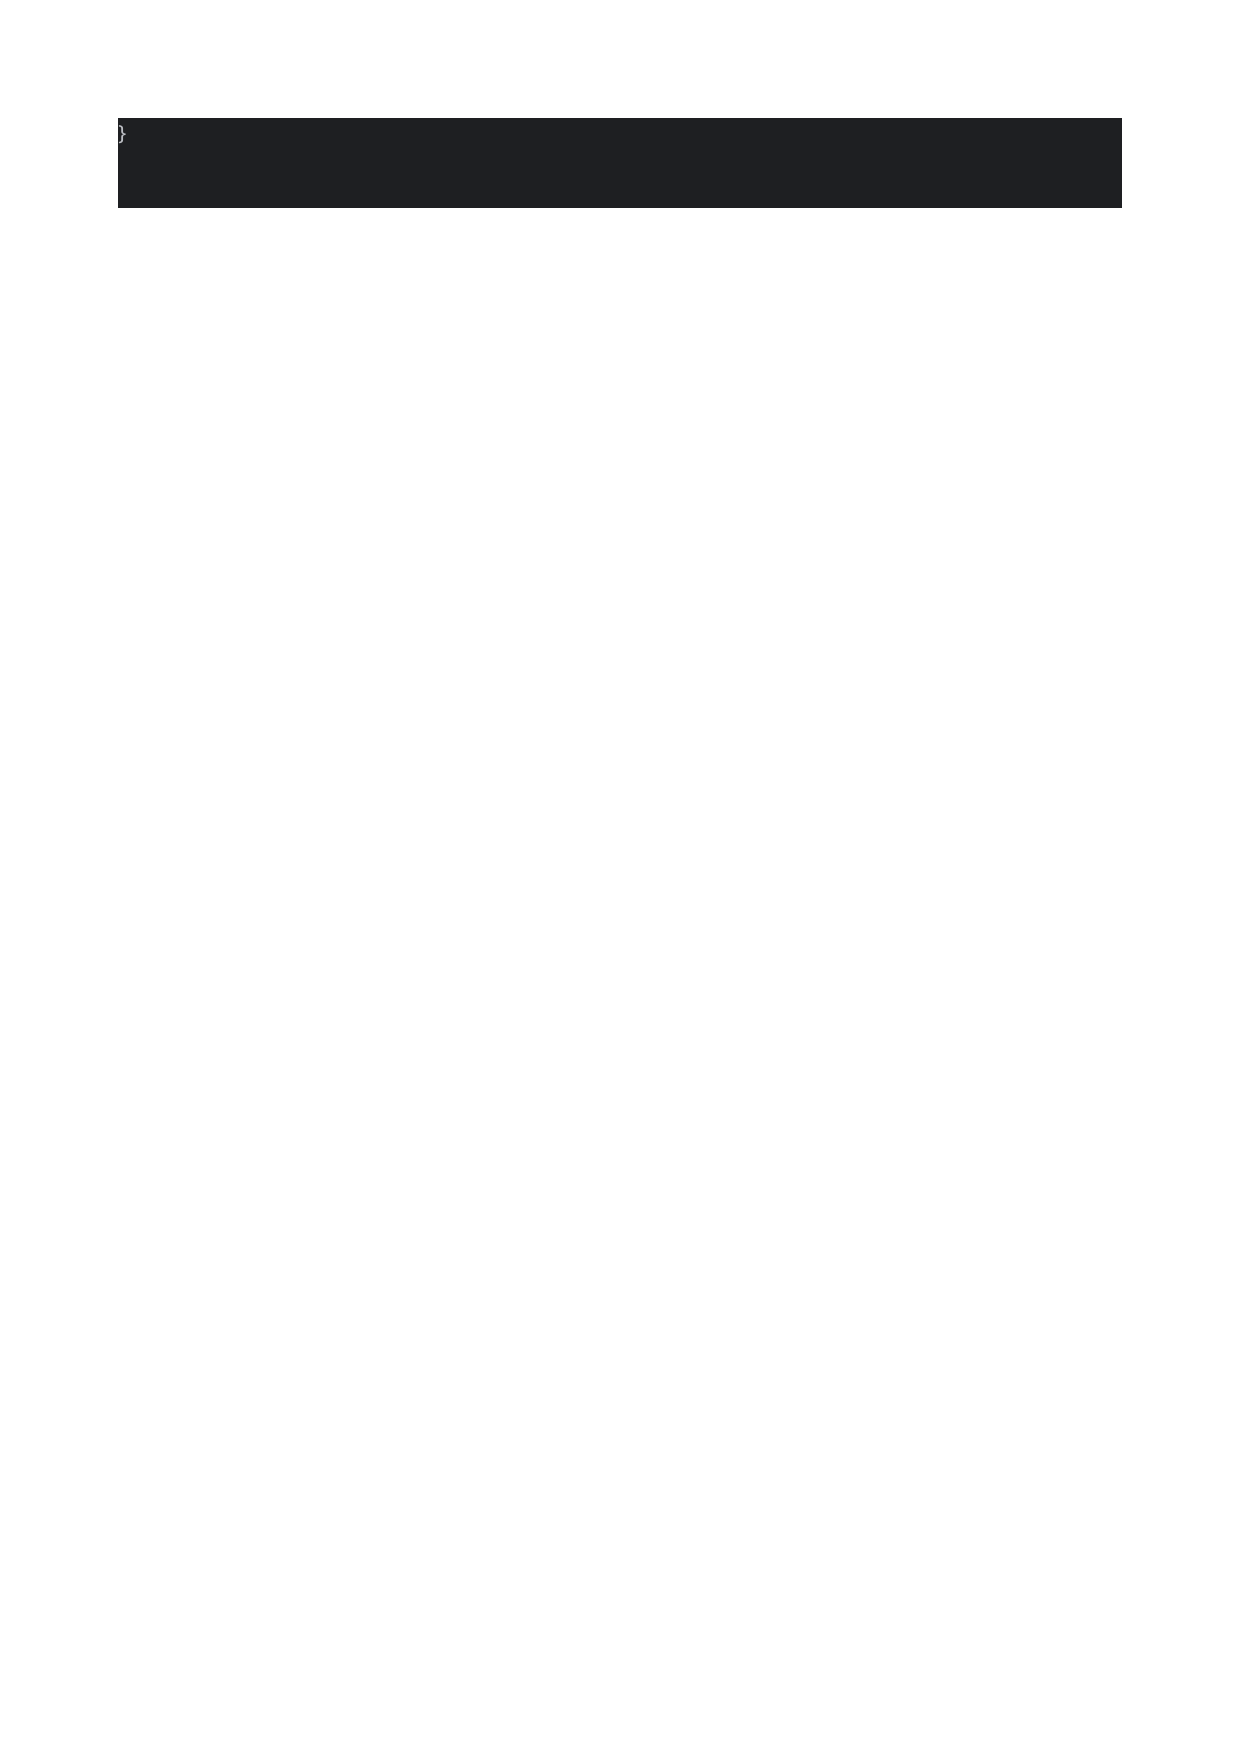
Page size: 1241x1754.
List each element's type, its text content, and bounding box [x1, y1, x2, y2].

text } [118, 118, 1122, 208]
